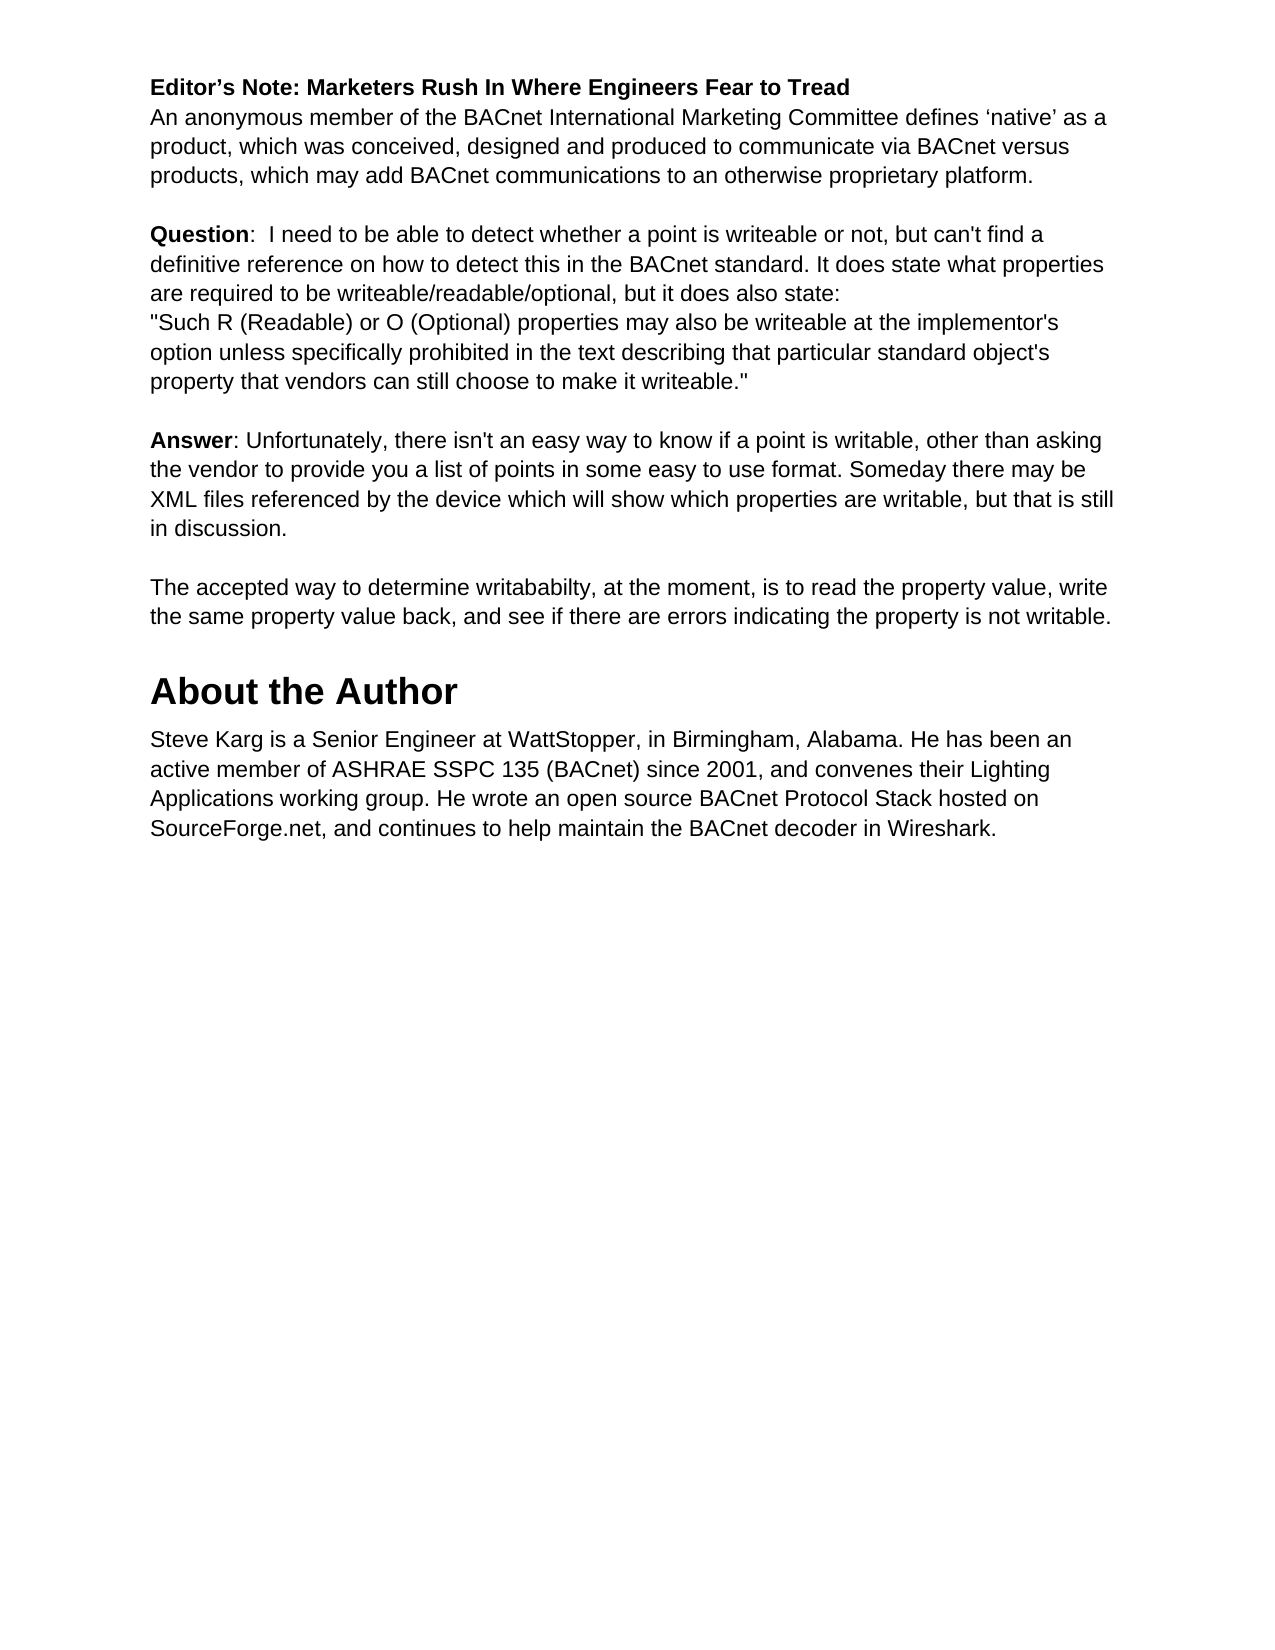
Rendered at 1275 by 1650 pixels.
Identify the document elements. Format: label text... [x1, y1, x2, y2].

text An anonymous member of the BACnet International Marketing Committee defines ‘native’ as a product, which was conceived, designed and produced to communicate via BACnet versus products, which may add BACnet communications to an otherwise proprietary platform. [150, 104, 1125, 189]
text "Such R (Readable) or O (Optional) properties may also be writeable at the implementor's option unless specifically prohibited in the text describing that particular standard object's property that vendors can still choose to make it writeable." [150, 310, 1125, 394]
text Answer: Unfortunately, there isn't an easy way to know if a point is writable, other than asking the vendor to provide you a list of points in some easy to use format. Someday there may be XML files referenced by the device which will show which properties are writable, but that is still in discussion. [150, 427, 1125, 541]
text Editor’s Note: Marketers Rush In Where Engineers Fear to Tread [150, 75, 1125, 101]
text Question: I need to be able to detect whether a point is writeable or not, but can't find a definitive reference on how to detect this in the BACnet standard. It does state what properties are required to be writeable/readable/optional, but it does also state: [150, 222, 1125, 306]
subtitle About the Author [150, 671, 1125, 712]
text Steve Karg is a Senior Engineer at WattStopper, in Birmingham, Alabama. He has been an active member of ASHRAE SSPC 135 (BACnet) since 2001, and convenes their Lighting Applications working group. He wrote an open source BACnet Protocol Stack hosted on SourceForge.net, and continues to help maintain the BACnet decoder in Wireshark. [150, 727, 1125, 841]
text The accepted way to determine writababilty, at the moment, is to read the property value, write the same property value back, and see if there are errors indicating the property is not writable. [150, 574, 1125, 629]
